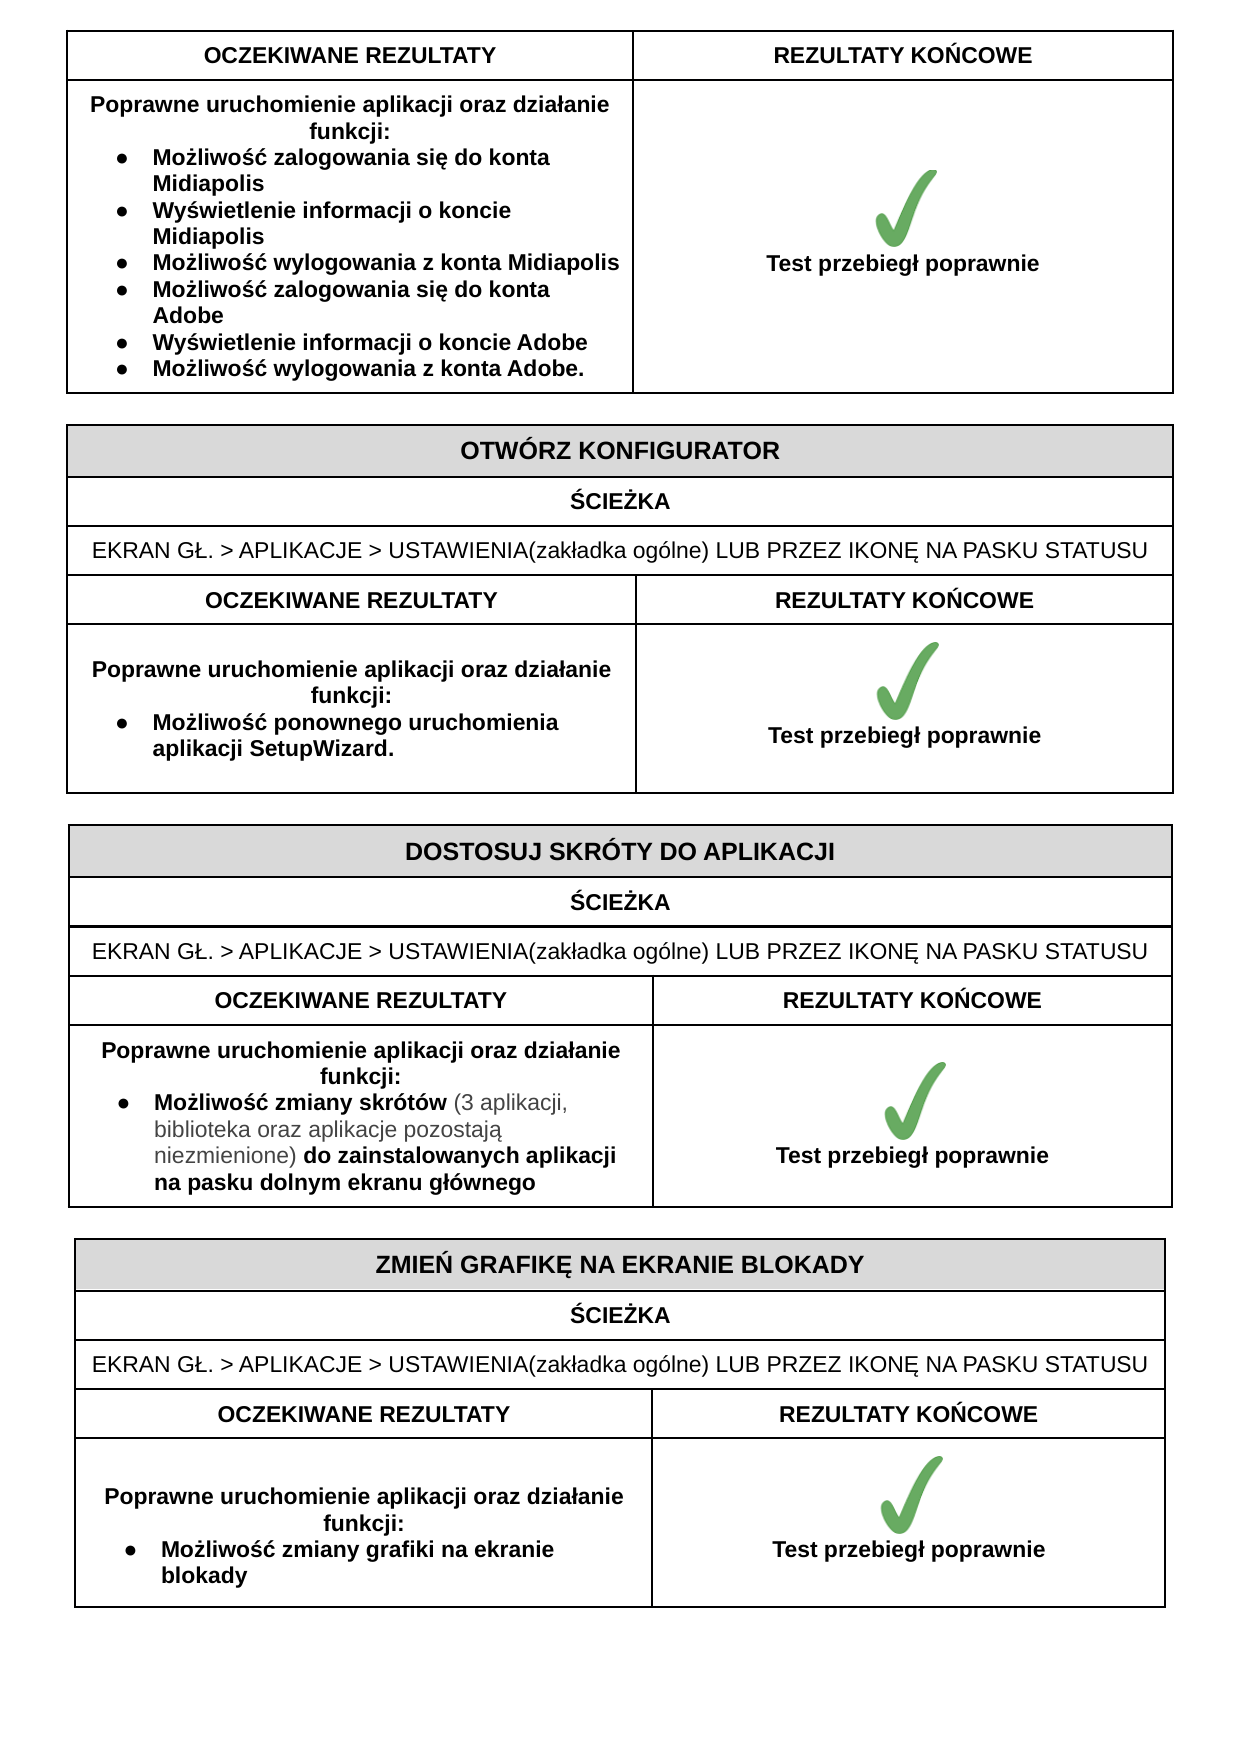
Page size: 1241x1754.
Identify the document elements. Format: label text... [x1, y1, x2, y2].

table_header ZMIEŃ GRAFIKĘ NA EKRANIE BLOKADY [76, 1240, 1164, 1289]
table_cell OCZEKIWANE REZULTATY [70, 977, 652, 1024]
table_cell EKRAN GŁ. > APLIKACJE > USTAWIENIA(zakładka ogólne) LUB PRZEZ IKONĘ NA PASKU STATUSU [76, 1341, 1164, 1388]
table_cell ŚCIEŻKA [70, 878, 1171, 925]
picture [867, 642, 942, 723]
picture [871, 1456, 946, 1537]
table_cell ŚCIEŻKA [76, 1292, 1164, 1339]
table_cell ŚCIEŻKA [68, 478, 1172, 525]
table_cell Poprawne uruchomienie aplikacji oraz działanie funkcji: Możliwość ponownego uruchomienia aplikacji SetupWizard. [68, 625, 635, 792]
table_cell Test przebiegł poprawnie [653, 1439, 1164, 1606]
table_cell REZULTATY KOŃCOWE [654, 977, 1171, 1024]
table_cell OCZEKIWANE REZULTATY [76, 1390, 651, 1437]
picture [866, 170, 940, 250]
table_header DOSTOSUJ SKRÓTY DO APLIKACJI [70, 826, 1171, 876]
table_cell EKRAN GŁ. > APLIKACJE > USTAWIENIA(zakładka ogólne) LUB PRZEZ IKONĘ NA PASKU STATUSU [70, 928, 1171, 974]
picture [875, 1062, 949, 1143]
table_cell REZULTATY KOŃCOWE [637, 576, 1172, 623]
table_cell Test przebiegł poprawnie [654, 1026, 1171, 1206]
table_cell Poprawne uruchomienie aplikacji oraz działanie funkcji: Możliwość zmiany grafiki na ekranie blokady [76, 1439, 651, 1606]
table_cell OCZEKIWANE REZULTATY [68, 576, 635, 623]
table_cell Test przebiegł poprawnie [637, 625, 1172, 792]
table_cell Poprawne uruchomienie aplikacji oraz działanie funkcji: Możliwość zmiany skrótów (3 aplikacji, biblioteka oraz aplikacje pozostają niezmienione) do zainstalowanych aplikacji na pasku dolnym ekranu głównego [70, 1026, 652, 1206]
table_header OTWÓRZ KONFIGURATOR [68, 426, 1172, 476]
table_cell EKRAN GŁ. > APLIKACJE > USTAWIENIA(zakładka ogólne) LUB PRZEZ IKONĘ NA PASKU STATUSU [68, 527, 1172, 574]
table_cell Poprawne uruchomienie aplikacji oraz działanie funkcji: Możliwość zalogowania się do konta Midiapolis Wyświetlenie informacji o koncie Midiapolis Możliwość wylogowania z konta Midiapolis Możliwość zalogowania się do konta Adobe Wyświetlenie informacji o koncie Adobe Możliwość wylogowania z konta Adobe. [68, 81, 632, 392]
table_cell Test przebiegł poprawnie [634, 81, 1172, 392]
table_cell REZULTATY KOŃCOWE [634, 32, 1172, 79]
table_cell OCZEKIWANE REZULTATY [68, 32, 632, 79]
table_cell REZULTATY KOŃCOWE [653, 1390, 1164, 1437]
